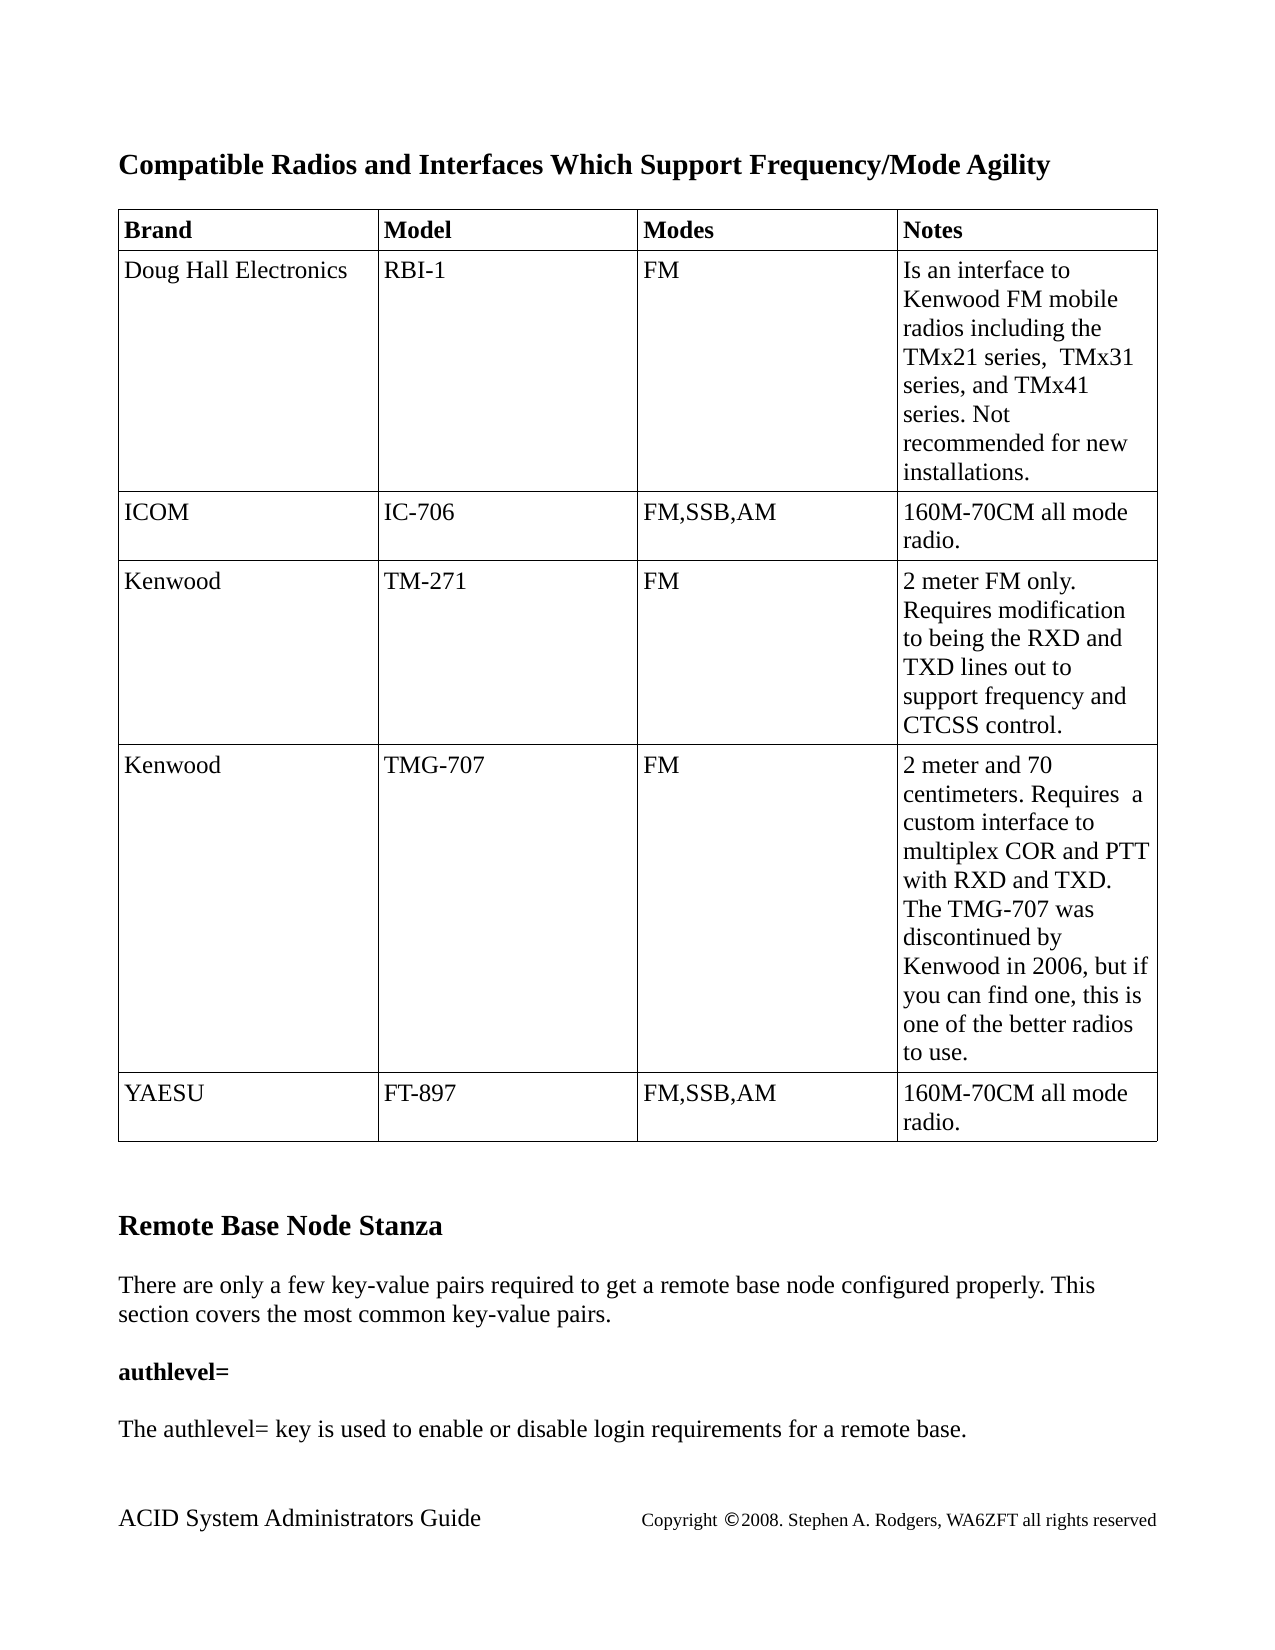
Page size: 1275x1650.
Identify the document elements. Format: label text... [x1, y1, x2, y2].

table_cell FM [638, 251, 897, 491]
table_cell TMG-707 [379, 745, 637, 1072]
table_cell 160M-70CM all mode radio. [898, 492, 1157, 560]
table_cell Doug Hall Electronics [119, 251, 378, 491]
text Remote Base Node Stanza [118, 1208, 1157, 1242]
text authlevel= [118, 1357, 1157, 1386]
table_cell ICOM [119, 492, 378, 560]
table_cell 2 meter and 70 centimeters. Requires a custom interface to multiplex COR and PTT with RXD and TXD. The TMG-707 was discontinued by Kenwood in 2006, but if you can find one, this is one of the better radios to use. [898, 745, 1157, 1072]
table_cell 2 meter FM only. Requires modification to being the RXD and TXD lines out to support frequency and CTCSS control. [898, 561, 1157, 744]
table_cell 160M-70CM all mode radio. [898, 1073, 1157, 1141]
text The authlevel= key is used to enable or disable login requirements for a remote base. [118, 1414, 1157, 1443]
table_header Brand [119, 210, 378, 249]
table_header Model [379, 210, 637, 249]
table_cell YAESU [119, 1073, 378, 1141]
table_header Modes [638, 210, 897, 249]
table_header Notes [898, 210, 1157, 249]
table_cell FM,SSB,AM [638, 1073, 897, 1141]
table_cell FM [638, 745, 897, 1072]
table_cell TM-271 [379, 561, 637, 744]
table_cell FT-897 [379, 1073, 637, 1141]
table_cell IC-706 [379, 492, 637, 560]
table_cell RBI-1 [379, 251, 637, 491]
table_cell Kenwood [119, 745, 378, 1072]
text Compatible Radios and Interfaces Which Support Frequency/Mode Agility [118, 147, 1157, 180]
table_cell FM [638, 561, 897, 744]
table_cell Is an interface to Kenwood FM mobile radios including the TMx21 series, TMx31 series, and TMx41 series. Not recommended for new installations. [898, 251, 1157, 491]
text There are only a few key-value pairs required to get a remote base node configured properly. This section covers the most common key-value pairs. [118, 1271, 1157, 1328]
table_cell Kenwood [119, 561, 378, 744]
table_cell FM,SSB,AM [638, 492, 897, 560]
